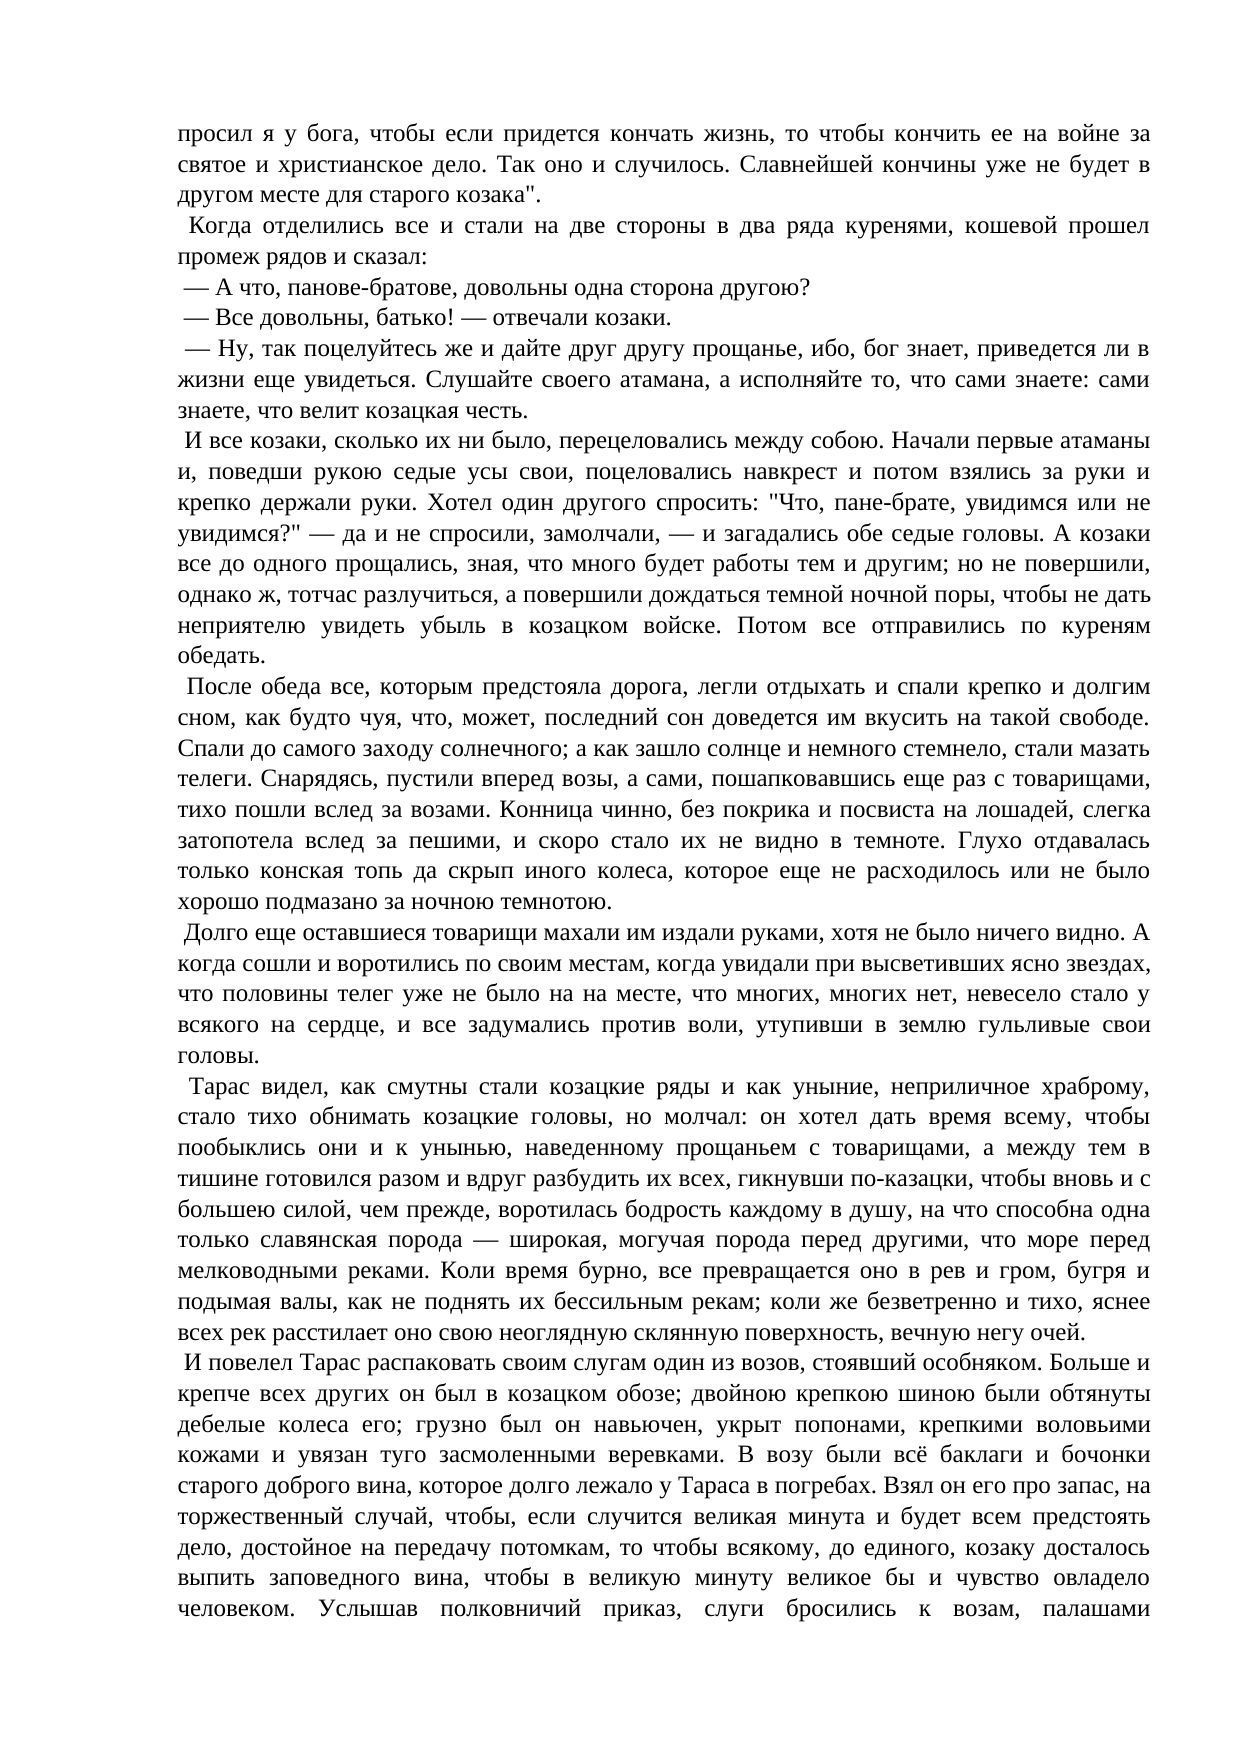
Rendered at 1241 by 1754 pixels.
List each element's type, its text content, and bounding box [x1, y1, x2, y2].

text И все козаки, сколько их ни было, перецеловались между собою. Начали первые атаманы и, поведши рукою седые усы свои, поцеловались навкрест и потом взялись за руки и крепко держали руки. Хотел один другого спросить: "Что, пане-брате, увидимся или не увидимся?" — да и не спросили, замолчали, — и загадались обе седые головы. А козаки все до одного прощались, зная, что много будет работы тем и другим; но не повершили, однако ж, тотчас разлучиться, а повершили дождаться темной ночной поры, чтобы не дать неприятелю увидеть убыль в козацком войске. Потом все отправились по куреням обедать. [177, 425, 1152, 669]
text — Все довольны, батько! — отвечали козаки. [177, 302, 1152, 331]
text — Ну, так поцелуйтесь же и дайте друг другу прощанье, ибо, бог знает, приведется ли в жизни еще увидеться. Слушайте своего атамана, а исполняйте то, что сами знаете: сами знаете, что велит козацкая честь. [177, 333, 1152, 423]
text После обеда все, которым предстояла дорога, легли отдыхать и спали крепко и долгим сном, как будто чуя, что, может, последний сон доведется им вкусить на такой свободе. Спали до самого заходу солнечного; а как зашло солнце и немного стемнело, стали мазать телеги. Снарядясь, пустили вперед возы, а сами, пошапковавшись еще раз с товарищами, тихо пошли вслед за возами. Конница чинно, без покрика и посвиста на лошадей, слегка затопотела вслед за пешими, и скоро стало их не видно в темноте. Глухо отдавалась только конская топь да скрып иного колеса, которое еще не расходилось или не было хорошо подмазано за ночною темнотою. [177, 671, 1152, 915]
text Тарас видел, как смутны стали козацкие ряды и как уныние, неприличное храброму, стало тихо обнимать козацкие головы, но молчал: он хотел дать время всему, чтобы пообыклись они и к унынью, наведенному прощаньем с товарищами, а между тем в тишине готовился разом и вдруг разбудить их всех, гикнувши по-казацки, чтобы вновь и с большею силой, чем прежде, воротилась бодрость каждому в душу, на что способна одна только славянская порода — широкая, могучая порода перед другими, что море перед мелководными реками. Коли время бурно, все превращается оно в рев и гром, бугря и подымая валы, как не поднять их бессильным рекам; коли же безветренно и тихо, яснее всех рек расстилает оно свою неоглядную склянную поверхность, вечную негу очей. [177, 1071, 1152, 1345]
text Когда отделились все и стали на две стороны в два ряда куренями, кошевой прошел промеж рядов и сказал: [177, 210, 1152, 270]
text И повелел Тарас распаковать своим слугам один из возов, стоявший особняком. Больше и крепче всех других он был в козацком обозе; двойною крепкою шиною были обтянуты дебелые колеса его; грузно был он навьючен, укрыт попонами, крепкими воловьими кожами и увязан туго засмоленными веревками. В возу были всё баклаги и бочонки старого доброго вина, которое долго лежало у Тараса в погребах. Взял он его про запас, на торжественный случай, чтобы, если случится великая минута и будет всем предстоять дело, достойное на передачу потомкам, то чтобы всякому, до единого, козаку досталось выпить заповедного вина, чтобы в великую минуту великое бы и чувство овладело человеком. Услышав полковничий приказ, слуги бросились к возам, палашами [177, 1347, 1152, 1622]
text просил я у бога, чтобы если придется кончать жизнь, то чтобы кончить ее на войне за святое и христианское дело. Так оно и случилось. Славнейшей кончины уже не будет в другом месте для старого козака". [177, 118, 1152, 208]
text — А что, панове-братове, довольны одна сторона другою? [177, 272, 1152, 301]
text Долго еще оставшиеся товарищи махали им издали руками, хотя не было ничего видно. А когда сошли и воротились по своим местам, когда увидали при высветивших ясно звездах, что половины телег уже не было на на месте, что многих, многих нет, невесело стало у всякого на сердце, и все задумались против воли, утупивши в землю гульливые свои головы. [177, 917, 1152, 1069]
